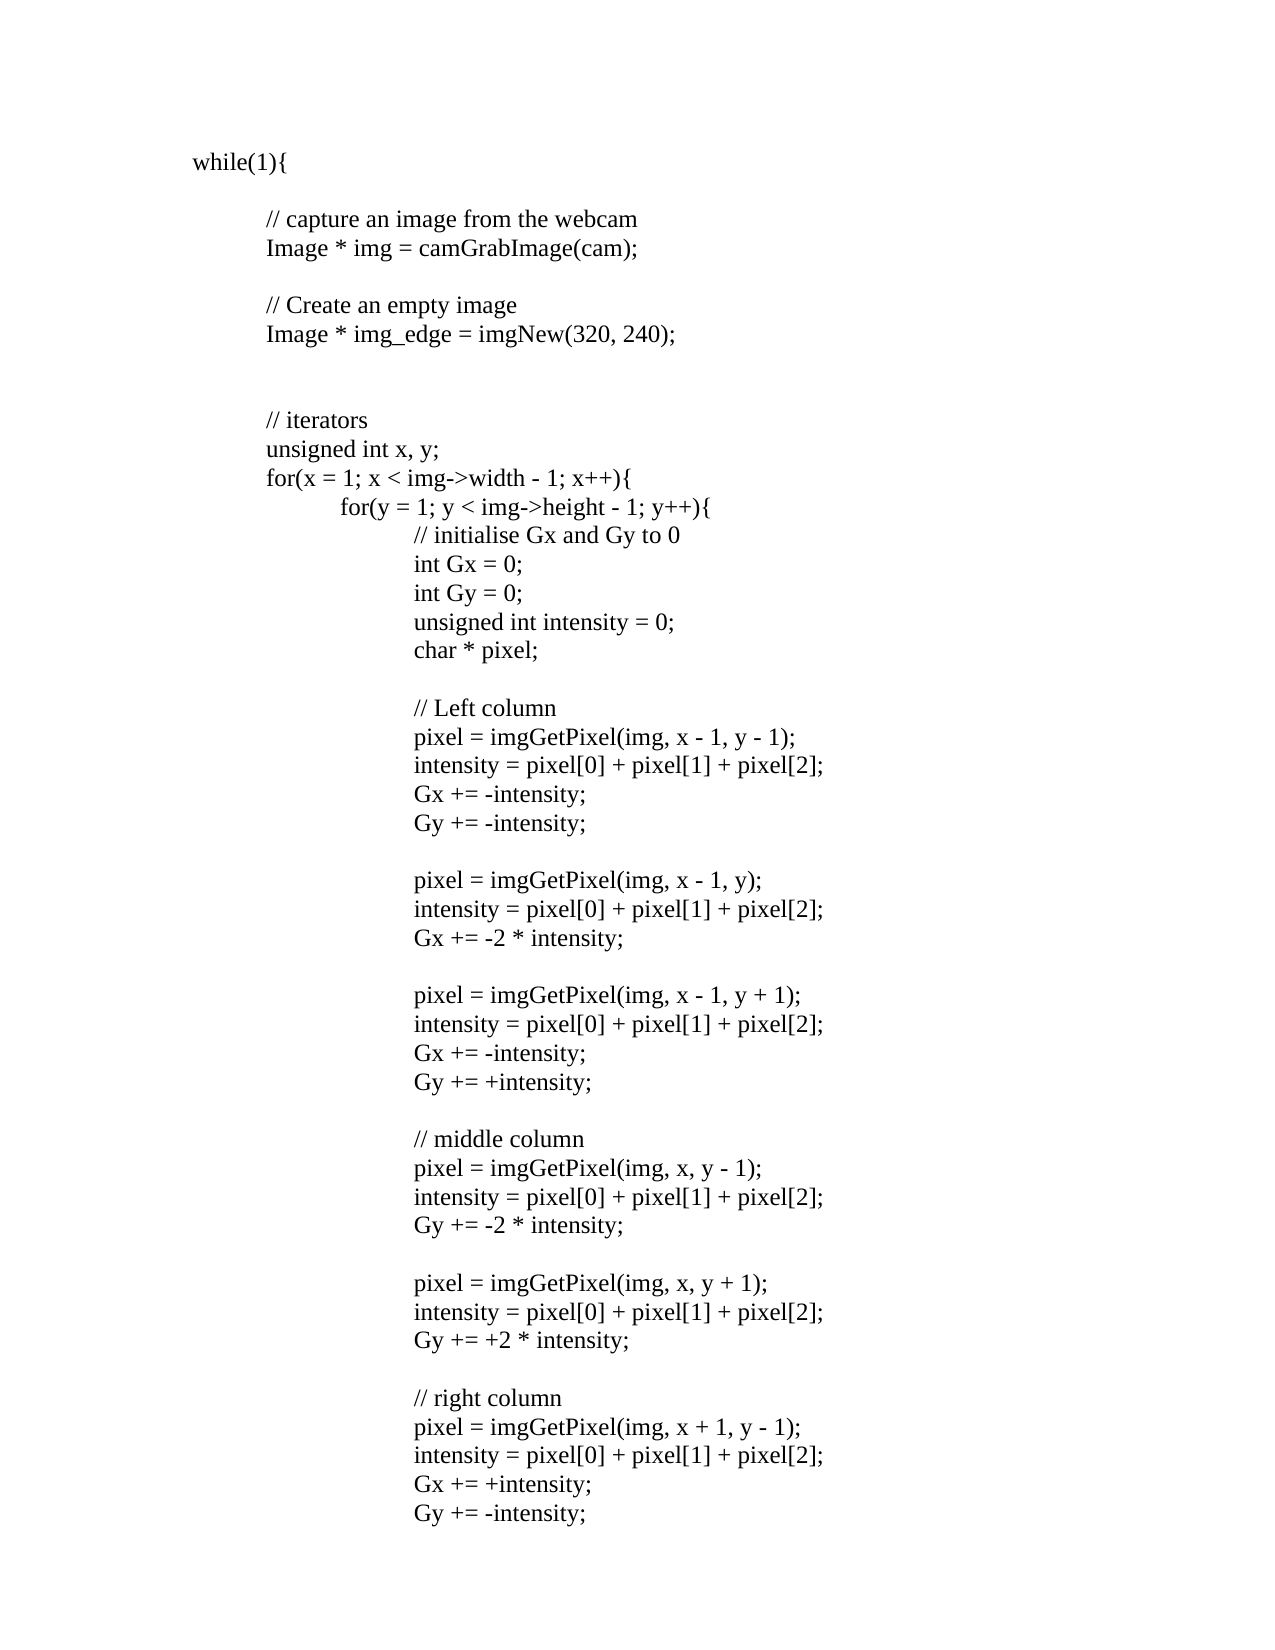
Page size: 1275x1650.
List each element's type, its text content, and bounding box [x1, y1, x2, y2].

text // initialise Gx and Gy to 0 [118, 521, 1157, 549]
text // Create an empty image [118, 291, 1157, 319]
text Gx += -intensity; [118, 779, 1157, 808]
text char * pixel; [118, 636, 1157, 664]
text // right column [118, 1383, 1157, 1412]
text intensity = pixel[0] + pixel[1] + pixel[2]; [118, 1297, 1157, 1326]
text for(y = 1; y < img->height - 1; y++){ [118, 492, 1157, 521]
text Gy += -intensity; [118, 1498, 1157, 1527]
text Gy += +intensity; [118, 1067, 1157, 1096]
text intensity = pixel[0] + pixel[1] + pixel[2]; [118, 1182, 1157, 1211]
text pixel = imgGetPixel(img, x, y - 1); [118, 1153, 1157, 1182]
text // iterators [118, 406, 1157, 434]
text Gx += -intensity; [118, 1038, 1157, 1067]
text intensity = pixel[0] + pixel[1] + pixel[2]; [118, 751, 1157, 779]
text int Gy = 0; [118, 578, 1157, 607]
text intensity = pixel[0] + pixel[1] + pixel[2]; [118, 1441, 1157, 1469]
text Gx += -2 * intensity; [118, 923, 1157, 952]
text for(x = 1; x < img->width - 1; x++){ [118, 463, 1157, 492]
text pixel = imgGetPixel(img, x - 1, y); [118, 866, 1157, 894]
text // Left column [118, 693, 1157, 722]
text Gy += +2 * intensity; [118, 1326, 1157, 1354]
text Image * img = camGrabImage(cam); [118, 233, 1157, 262]
text while(1){ [118, 147, 1157, 176]
text Gx += +intensity; [118, 1469, 1157, 1498]
text Image * img_edge = imgNew(320, 240); [118, 319, 1157, 348]
text Gy += -2 * intensity; [118, 1211, 1157, 1239]
text intensity = pixel[0] + pixel[1] + pixel[2]; [118, 894, 1157, 923]
text pixel = imgGetPixel(img, x + 1, y - 1); [118, 1412, 1157, 1441]
text pixel = imgGetPixel(img, x - 1, y + 1); [118, 981, 1157, 1009]
text pixel = imgGetPixel(img, x, y + 1); [118, 1268, 1157, 1297]
text // capture an image from the webcam [118, 204, 1157, 233]
text pixel = imgGetPixel(img, x - 1, y - 1); [118, 722, 1157, 751]
text Gy += -intensity; [118, 808, 1157, 837]
text int Gx = 0; [118, 549, 1157, 578]
text intensity = pixel[0] + pixel[1] + pixel[2]; [118, 1009, 1157, 1038]
text // middle column [118, 1124, 1157, 1153]
text unsigned int x, y; [118, 434, 1157, 463]
text unsigned int intensity = 0; [118, 607, 1157, 636]
